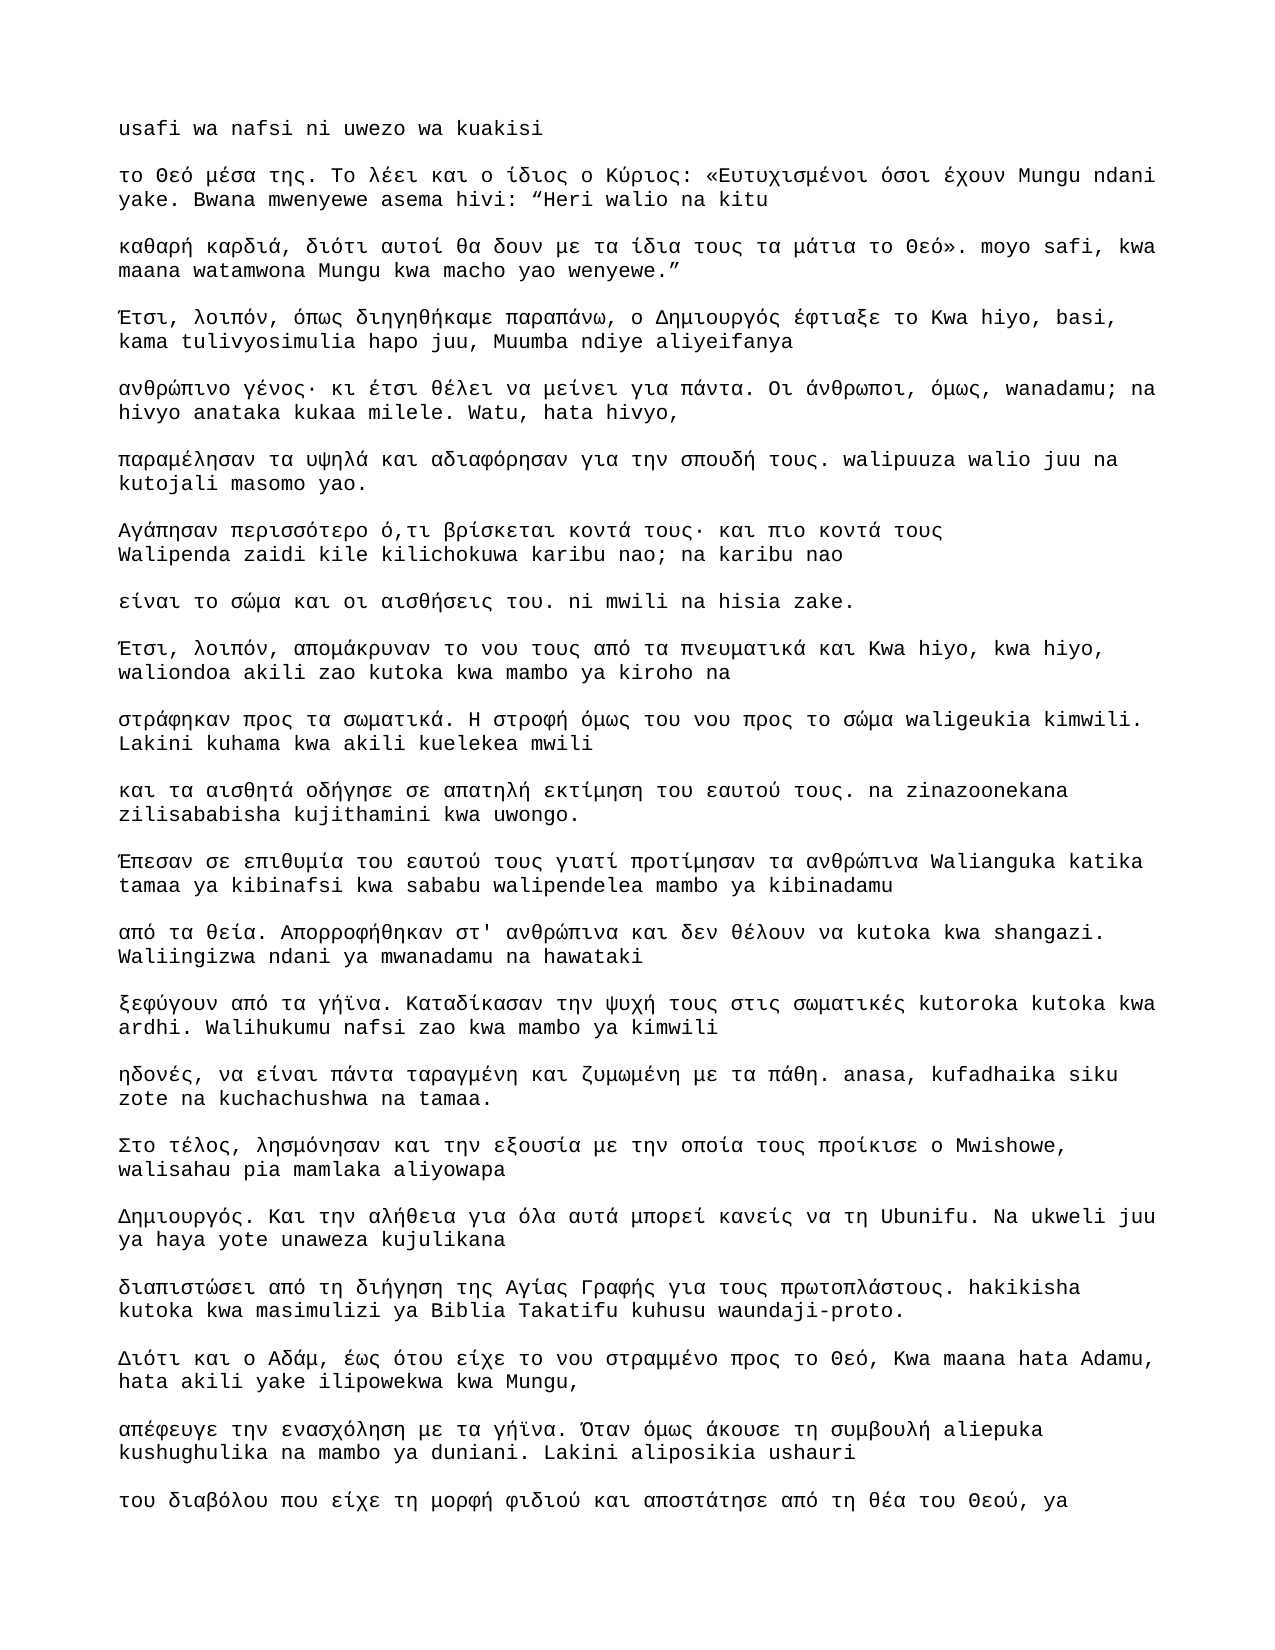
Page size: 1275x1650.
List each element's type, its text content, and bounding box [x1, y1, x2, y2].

text διαπιστώσει από τη διήγηση της Αγίας Γραφής για τους πρωτοπλάστους. hakikisha kutoka kwa masimulizi ya Biblia Takatifu kuhusu waundaji-proto. [118, 1277, 1157, 1324]
text είναι το σώμα και οι αισθήσεις του. ni mwili na hisia zake. [118, 591, 1157, 615]
text Διότι και ο Αδάμ, έως ότου είχε το νου στραμμένο προς το Θεό, Kwa maana hata Adamu, hata akili yake ilipowekwa kwa Mungu, [118, 1348, 1157, 1395]
text Δημιουργός. Και την αλήθεια για όλα αυτά μπορεί κανείς να τη Ubunifu. Na ukweli juu ya haya yote unaweza kujulikana [118, 1206, 1157, 1253]
text του διαβόλου που είχε τη μορφή φιδιού και αποστάτησε από τη θέα του Θεού, ya [118, 1489, 1157, 1513]
text Αγάπησαν περισσότερο ό,τι βρίσκεται κοντά τους· και πιο κοντά τους Walipenda zaidi kile kilichokuwa karibu nao; na karibu nao [118, 520, 1157, 567]
text Έτσι, λοιπόν, απομάκρυναν το νου τους από τα πνευματικά και Kwa hiyo, kwa hiyo, waliondoa akili zao kutoka kwa mambo ya kiroho na [118, 638, 1157, 686]
text usafi wa nafsi ni uwezo wa kuakisi [118, 118, 1157, 142]
text ηδονές, να είναι πάντα ταραγμένη και ζυμωμένη με τα πάθη. anasa, kufadhaika siku zote na kuchachushwa na tamaa. [118, 1064, 1157, 1111]
text απέφευγε την ενασχόληση με τα γήϊνα. Όταν όμως άκουσε τη συμβουλή aliepuka kushughulika na mambo ya duniani. Lakini aliposikia ushauri [118, 1419, 1157, 1466]
text παραμέλησαν τα υψηλά και αδιαφόρησαν για την σπουδή τους. walipuuza walio juu na kutojali masomo yao. [118, 449, 1157, 496]
text ανθρώπινο γένος· κι έτσι θέλει να μείνει για πάντα. Οι άνθρωποι, όμως, wanadamu; na hivyo anataka kukaa milele. Watu, hata hivyo, [118, 378, 1157, 426]
text το Θεό μέσα της. Το λέει και ο ίδιος ο Κύριος: «Ευτυχισμένοι όσοι έχουν Mungu ndani yake. Bwana mwenyewe asema hivi: “Heri walio na kitu [118, 165, 1157, 213]
text Έτσι, λοιπόν, όπως διηγηθήκαμε παραπάνω, ο Δημιουργός έφτιαξε το Kwa hiyo, basi, kama tulivyosimulia hapo juu, Muumba ndiye aliyeifanya [118, 307, 1157, 354]
text από τα θεία. Απορροφήθηκαν στ' ανθρώπινα και δεν θέλουν να kutoka kwa shangazi. Waliingizwa ndani ya mwanadamu na hawataki [118, 922, 1157, 969]
text και τα αισθητά οδήγησε σε απατηλή εκτίμηση του εαυτού τους. na zinazoonekana zilisababisha kujithamini kwa uwongo. [118, 780, 1157, 827]
text ξεφύγουν από τα γήϊνα. Καταδίκασαν την ψυχή τους στις σωματικές kutoroka kutoka kwa ardhi. Walihukumu nafsi zao kwa mambo ya kimwili [118, 993, 1157, 1040]
text στράφηκαν προς τα σωματικά. Η στροφή όμως του νου προς το σώμα waligeukia kimwili. Lakini kuhama kwa akili kuelekea mwili [118, 709, 1157, 757]
text καθαρή καρδιά, διότι αυτοί θα δουν με τα ίδια τους τα μάτια το Θεό». moyo safi, kwa maana watamwona Mungu kwa macho yao wenyewe.” [118, 236, 1157, 284]
text Στο τέλος, λησμόνησαν και την εξουσία με την οποία τους προίκισε ο Mwishowe, walisahau pia mamlaka aliyowapa [118, 1135, 1157, 1182]
text Έπεσαν σε επιθυμία του εαυτού τους γιατί προτίμησαν τα ανθρώπινα Walianguka katika tamaa ya kibinafsi kwa sababu walipendelea mambo ya kibinadamu [118, 851, 1157, 898]
